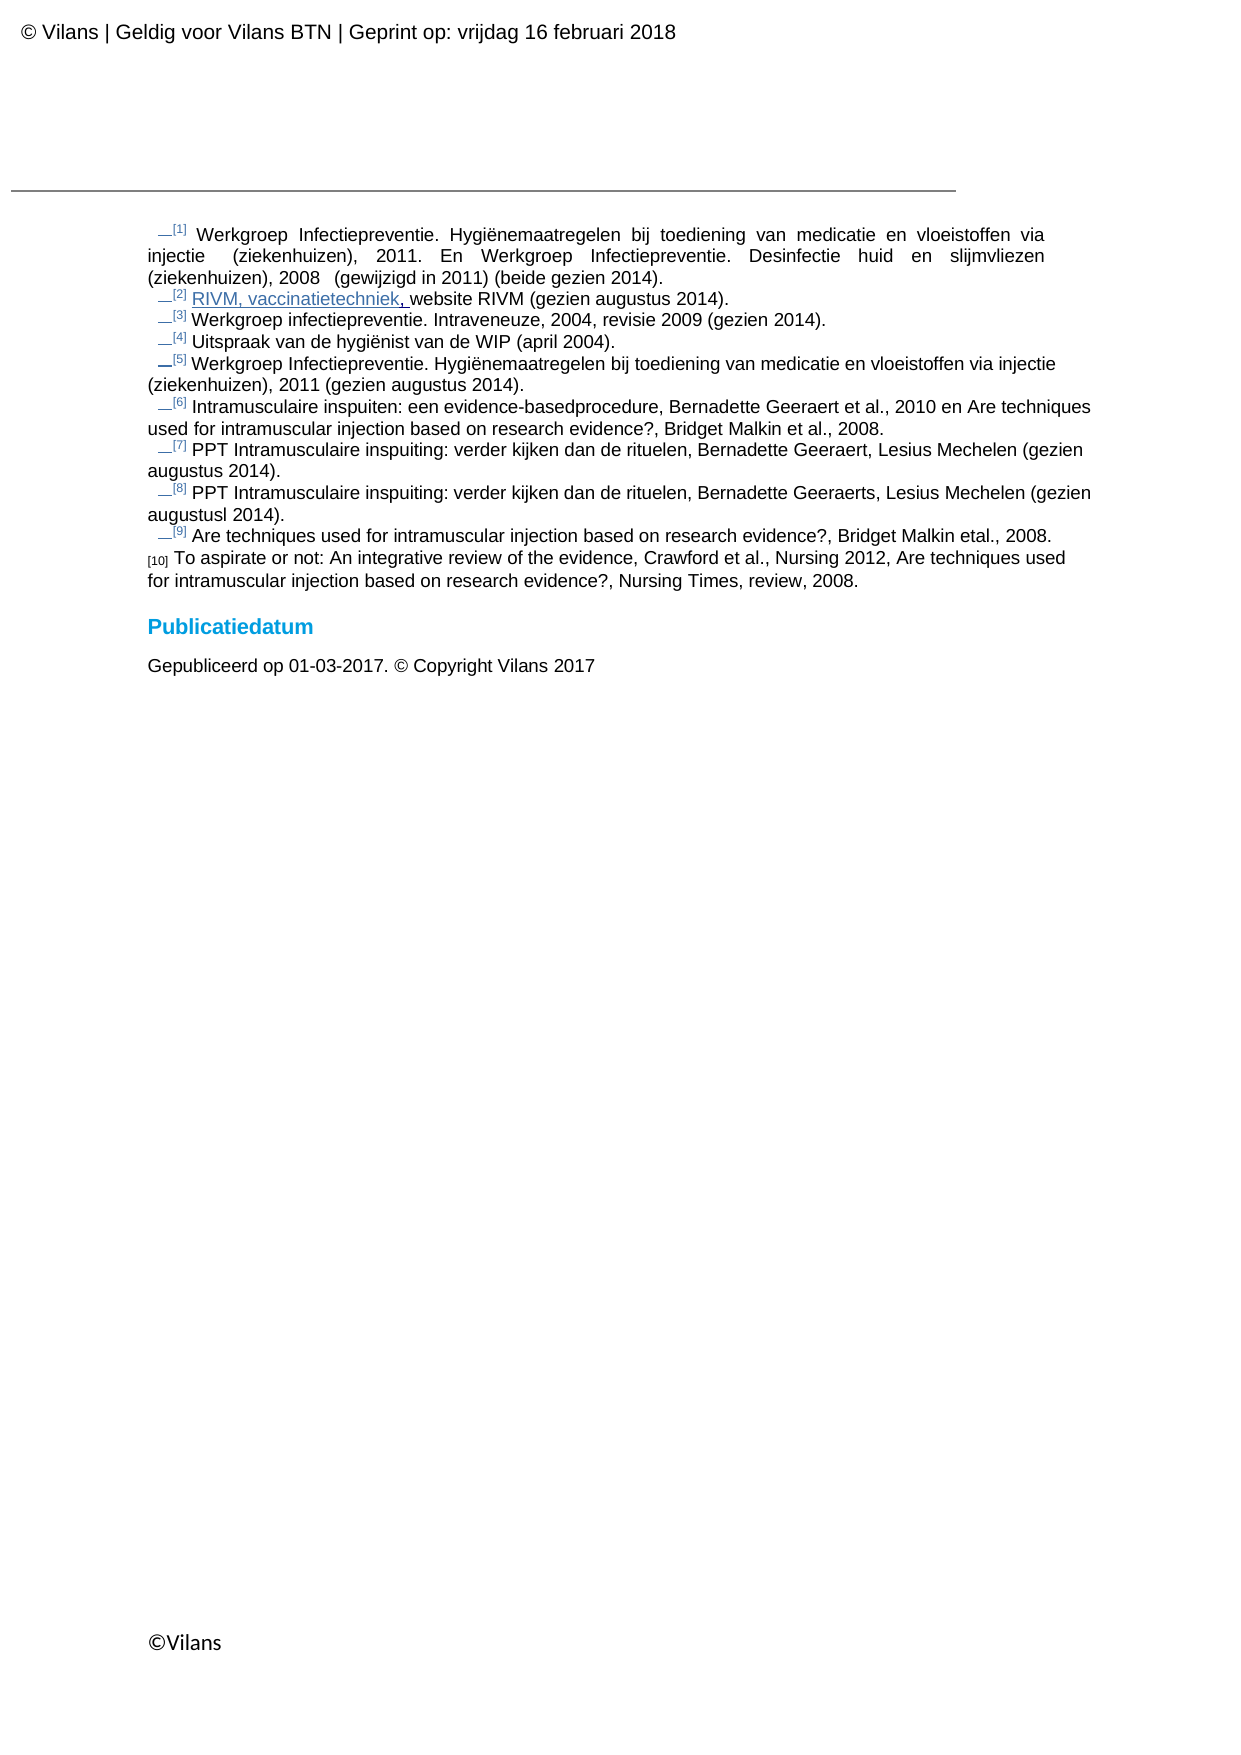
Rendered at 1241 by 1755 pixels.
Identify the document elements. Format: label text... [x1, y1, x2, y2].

subtitle Publicatiedatum [147, 614, 1105, 639]
text [9] Are techniques used for intramuscular injection based on research evidence?, Bridget Malkin etal., 2008. [147, 526, 1105, 547]
text [8] PPT Intramusculaire inspuiting: verder kijken dan de rituelen, Bernadette Geeraerts, Lesius Mechelen (gezien augustusl 2014). [147, 483, 1103, 526]
text [1] Werkgroep Infectiepreventie. Hygiënemaatregelen bij toediening van medicatie en vloeistoffen via injectie (ziekenhuizen), 2011. En Werkgroep Infectiepreventie. Desinfectie huid en slijmvliezen (ziekenhuizen), 2008 (gewijzigd in 2011) (beide gezien 2014). [147, 222, 1044, 288]
text [7] PPT Intramusculaire inspuiting: verder kijken dan de rituelen, Bernadette Geeraert, Lesius Mechelen (gezien augustus 2014). [147, 439, 1103, 482]
text [6] Intramusculaire inspuiten: een evidence-basedprocedure, Bernadette Geeraert et al., 2010 en Are techniques used for intramuscular injection based on research evidence?, Bridget Malkin et al., 2008. [147, 396, 1103, 439]
text [3] Werkgroep infectiepreventie. Intraveneuze, 2004, revisie 2009 (gezien 2014). [147, 309, 1105, 331]
text [4] Uitspraak van de hygiënist van de WIP (april 2004). [147, 331, 1105, 353]
text [5] Werkgroep Infectiepreventie. Hygiënemaatregelen bij toediening van medicatie en vloeistoffen via injectie (ziekenhuizen), 2011 (gezien augustus 2014). [147, 353, 1083, 396]
text [2] RIVM, vaccinatietechniek, website RIVM (gezien augustus 2014). [147, 288, 1105, 309]
text [10] To aspirate or not: An integrative review of the evidence, Crawford et al., Nursing 2012, Are techniques used for intramuscular injection based on research evidence?, Nursing Times, review, 2008. [147, 547, 1083, 591]
text Gepubliceerd op 01-03-2017. © Copyright Vilans 2017 [147, 655, 1105, 677]
